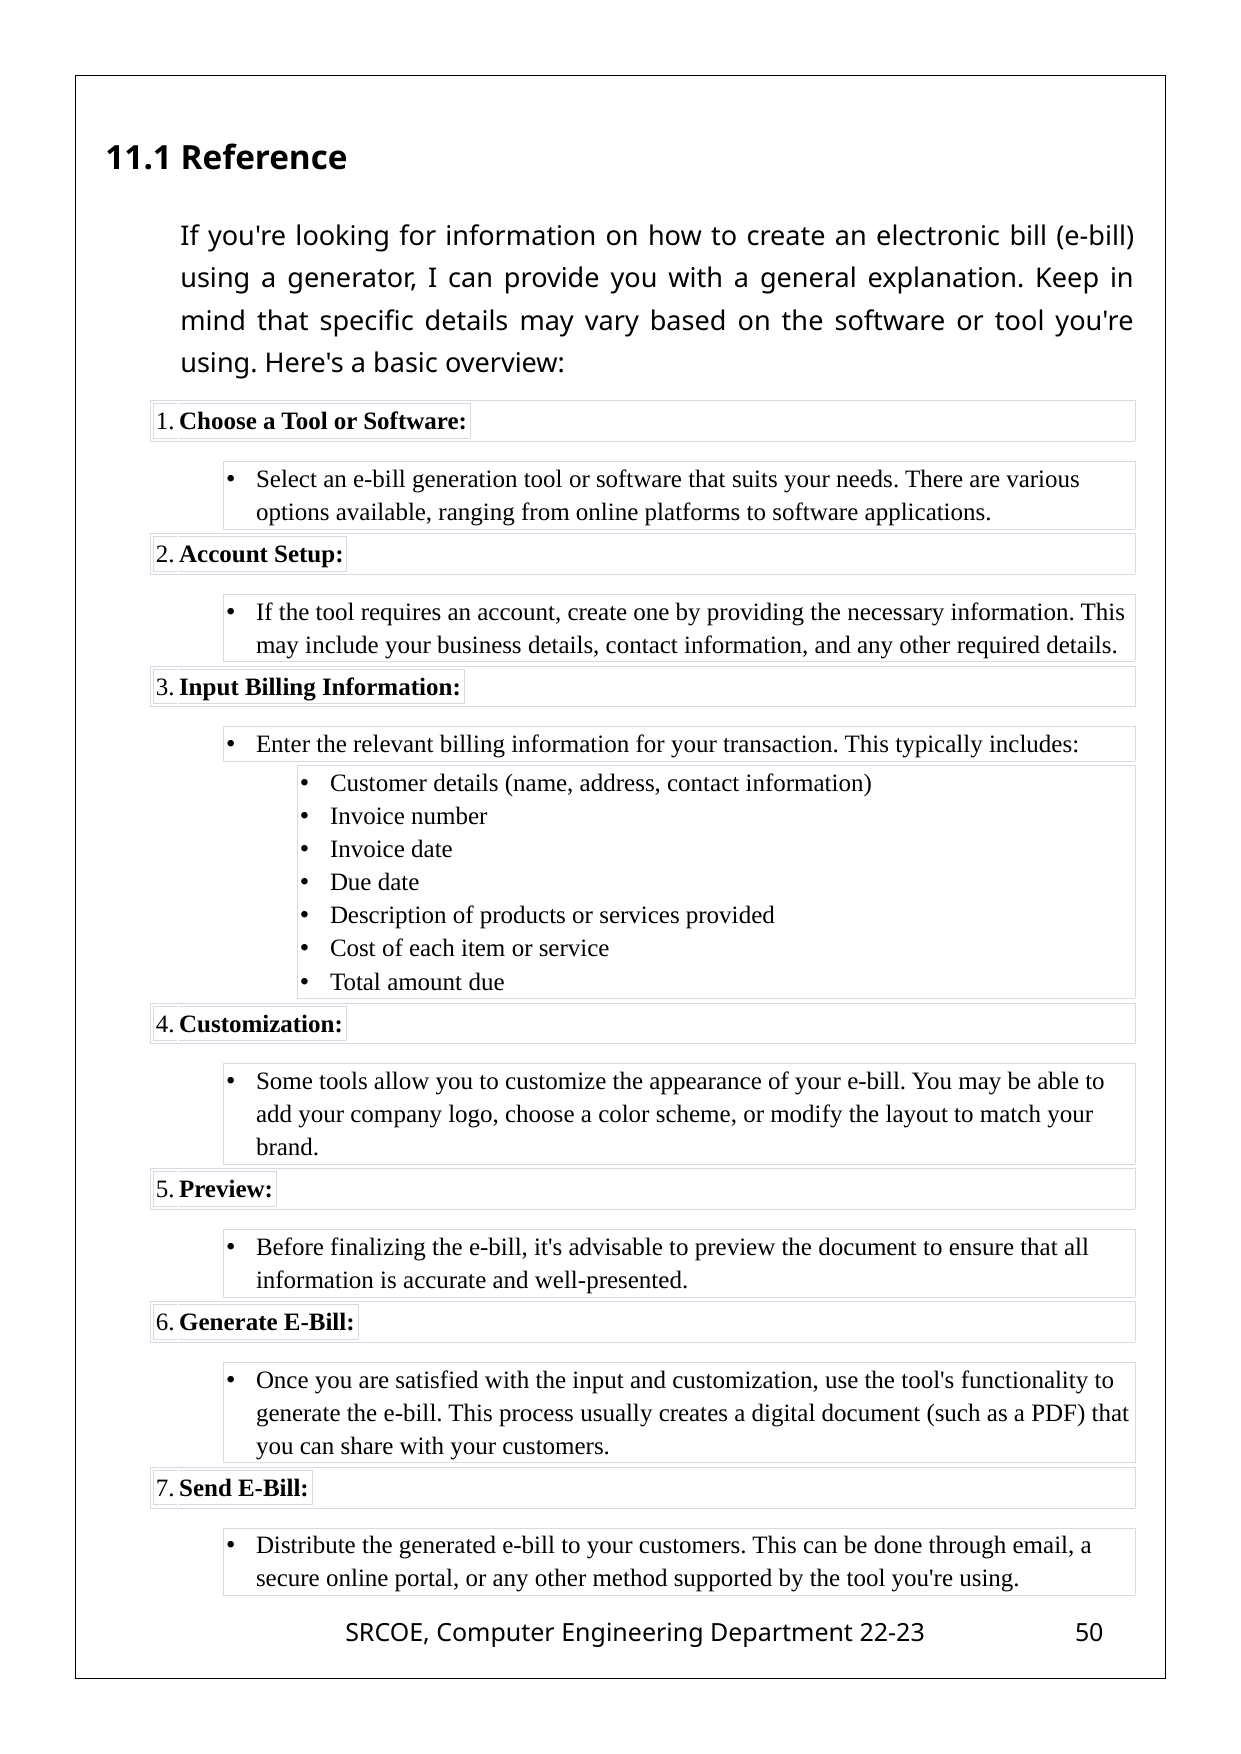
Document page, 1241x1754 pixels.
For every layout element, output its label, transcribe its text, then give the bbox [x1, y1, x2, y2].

list Enter the relevant billing information for your transaction. This typically includes: [224, 727, 1135, 761]
list If you're looking for information on how to create an electronic bill (e-bill) using a generator, I can provide you with a general explanation. Keep in mind that specific details may vary based on the software or tool you're using. Here's a basic overview: [143, 216, 1135, 380]
list Due date [298, 864, 1135, 896]
list Distribute the generated e-bill to your customers. This can be done through email, a secure online portal, or any other method supported by the tool you're using. [224, 1529, 1135, 1595]
list Total amount due [298, 963, 1135, 998]
list Some tools allow you to customize the appearance of your e-bill. You may be able to add your company logo, choose a color scheme, or modify the layout to match your brand. [224, 1064, 1135, 1164]
list Once you are satisfied with the input and customization, use the tool's functionality to generate the e-bill. This process usually creates a digital document (such as a PDF) that you can share with your customers. [224, 1363, 1135, 1462]
list If the tool requires an account, create one by providing the necessary information. This may include your business details, contact information, and any other required details. [224, 595, 1135, 661]
list Customization: [151, 1004, 1135, 1043]
list Generate E-Bill: [151, 1302, 1135, 1342]
list Select an e-bill generation tool or software that suits your needs. There are various options available, ranging from online platforms to software applications. [224, 462, 1135, 529]
list Send E-Bill: [151, 1468, 1135, 1508]
list Customer details (name, address, contact information) [298, 766, 1135, 797]
list Choose a Tool or Software: [151, 401, 1135, 441]
list Invoice date [298, 831, 1135, 863]
list Input Billing Information: [151, 667, 1135, 706]
list Invoice number [298, 798, 1135, 830]
text 11.1 Reference [105, 134, 1135, 179]
list Cost of each item or service [298, 931, 1135, 962]
list Preview: [151, 1169, 1135, 1209]
list Description of products or services provided [298, 897, 1135, 929]
list Account Setup: [151, 534, 1135, 574]
list Before finalizing the e-bill, it's advisable to preview the document to ensure that all information is accurate and well-presented. [224, 1230, 1135, 1297]
